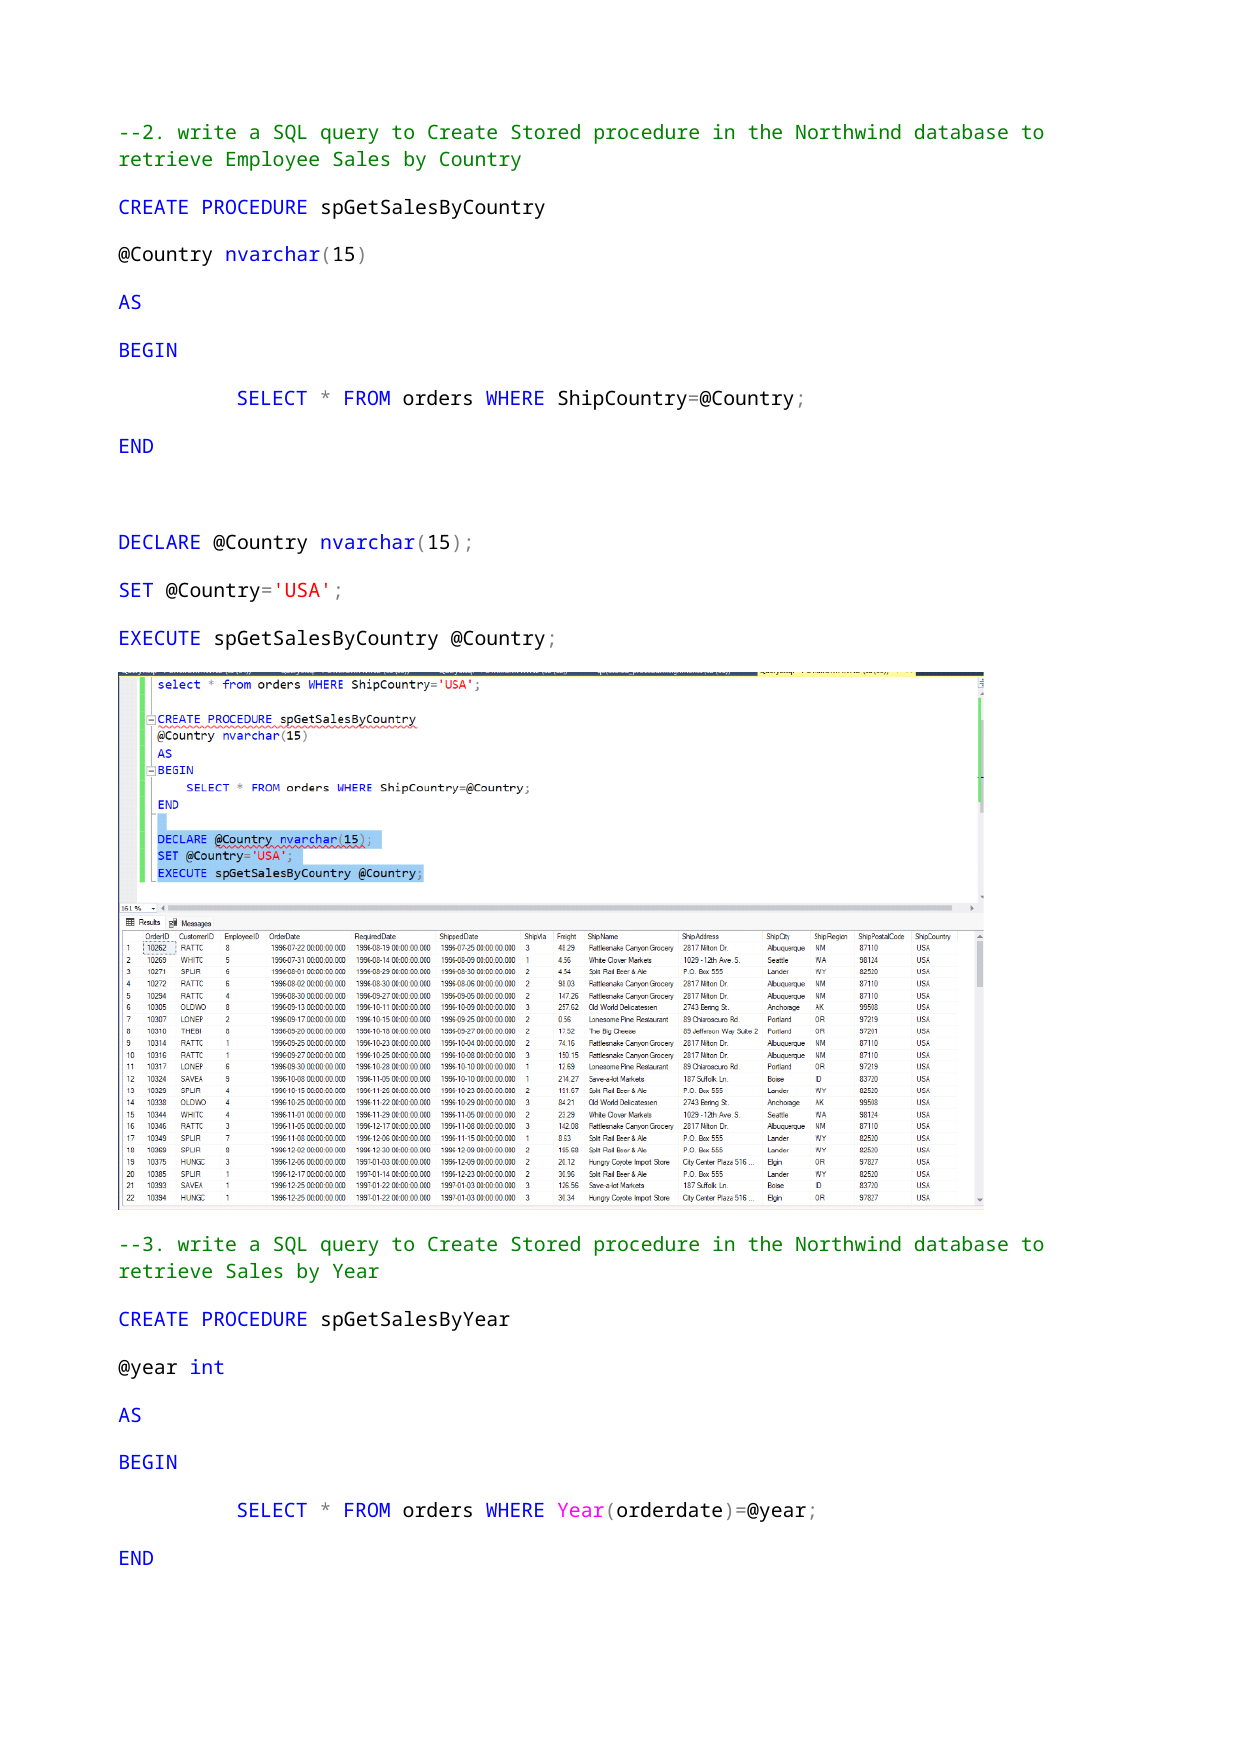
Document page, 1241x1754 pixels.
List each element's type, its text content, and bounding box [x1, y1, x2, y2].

text BEGIN [118, 1449, 1122, 1476]
text AS [118, 1401, 1122, 1428]
text AS [118, 288, 1122, 316]
text DECLARE @Country nvarchar(15); [118, 529, 1122, 556]
text @year int [118, 1353, 1122, 1380]
text END [118, 432, 1122, 459]
text CREATE PROCEDURE spGetSalesByCountry [118, 193, 1122, 220]
text SET @Country='USA'; [118, 576, 1122, 603]
text SELECT * FROM orders WHERE Year(orderdate)=@year; [118, 1496, 1122, 1523]
text @Country nvarchar(15) [118, 241, 1122, 268]
text --3. write a SQL query to Create Stored procedure in the Northwind database to retrieve Sales by Year [118, 1230, 1122, 1284]
text END [118, 1544, 1122, 1571]
text --2. write a SQL query to Create Stored procedure in the Northwind database to retrieve Employee Sales by Country [118, 118, 1122, 172]
text EXECUTE spGetSalesByCountry @Country; [118, 624, 1122, 651]
text SELECT * FROM orders WHERE ShipCountry=@Country; [118, 384, 1122, 411]
text BEGIN [118, 336, 1122, 363]
text CREATE PROCEDURE spGetSalesByYear [118, 1305, 1122, 1332]
